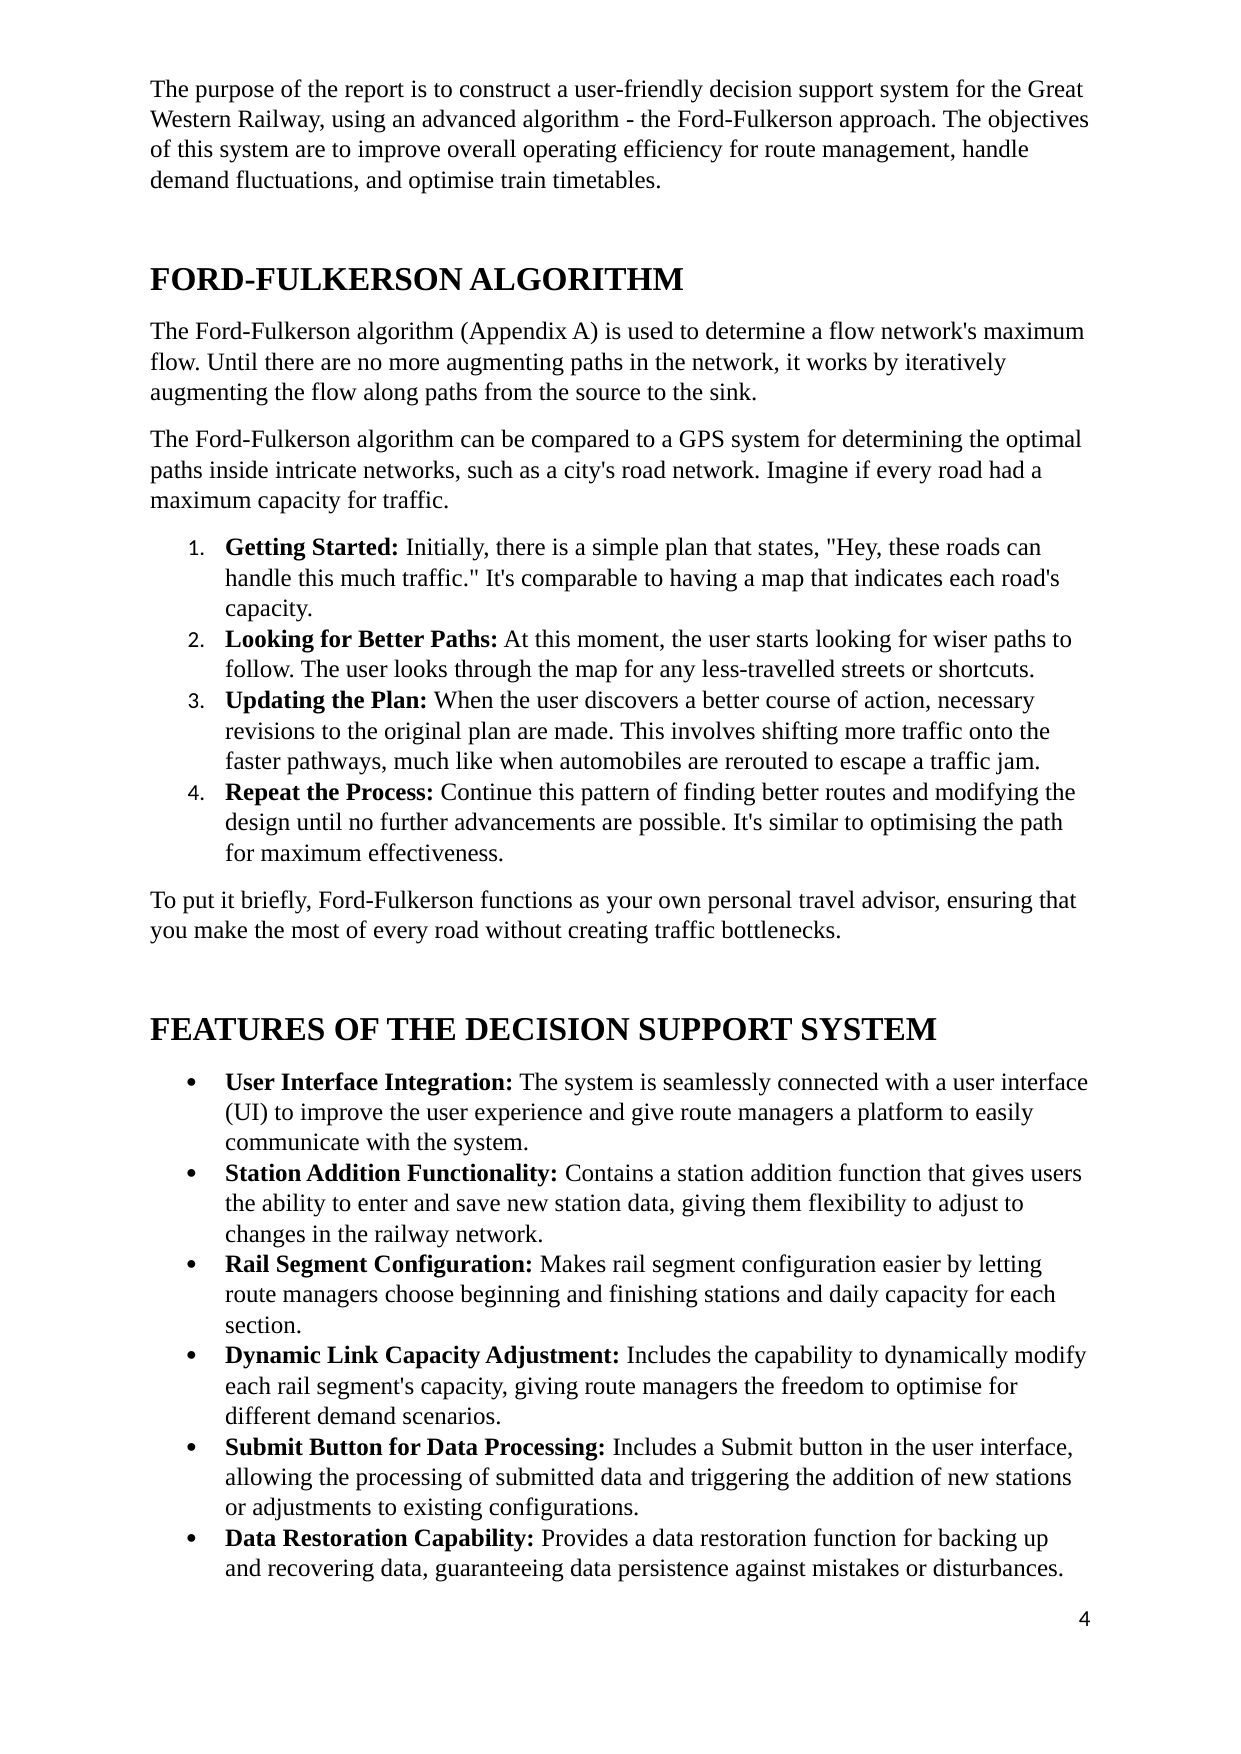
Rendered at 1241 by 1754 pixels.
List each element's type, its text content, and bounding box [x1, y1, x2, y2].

list Submit Button for Data Processing: Includes a Submit button in the user interface, allowing the processing of submitted data and triggering the addition of new stations or adjustments to existing configurations. [187, 1432, 1090, 1521]
text FEATURES OF THE DECISION SUPPORT SYSTEM [150, 1009, 1090, 1048]
text To put it briefly, Ford-Fulkerson functions as your own personal travel advisor, ensuring that you make the most of every road without creating traffic bottlenecks. [150, 885, 1090, 944]
list Data Restoration Capability: Provides a data restoration function for backing up and recovering data, guaranteeing data persistence against mistakes or disturbances. [187, 1523, 1090, 1582]
text The Ford-Fulkerson algorithm can be compared to a GPS system for determining the optimal paths inside intricate networks, such as a city's road network. Imagine if every road had a maximum capacity for traffic. [150, 424, 1090, 514]
list Dynamic Link Capacity Adjustment: Includes the capability to dynamically modify each rail segment's capacity, giving route managers the freedom to optimise for different demand scenarios. [187, 1340, 1090, 1430]
list Getting Started: Initially, there is a simple plan that states, "Hey, these roads can handle this much traffic." It's comparable to having a map that indicates each road's capacity. [187, 532, 1090, 622]
list Station Addition Functionality: Contains a station addition function that gives users the ability to enter and save new station data, giving them flexibility to adjust to changes in the railway network. [187, 1158, 1090, 1247]
list Repeat the Process: Continue this pattern of finding better routes and modifying the design until no further advancements are possible. It's similar to optimising the path for maximum effectiveness. [187, 777, 1090, 866]
text The Ford-Fulkerson algorithm (Appendix A) is used to determine a flow network's maximum flow. Until there are no more augmenting paths in the network, it works by iteratively augmenting the flow along paths from the source to the sink. [150, 316, 1090, 406]
list Looking for Better Paths: At this moment, the user starts looking for wiser paths to follow. The user looks through the map for any less-travelled streets or shortcuts. [187, 624, 1090, 683]
text The purpose of the report is to construct a user-friendly decision support system for the Great Western Railway, using an advanced algorithm - the Ford-Fulkerson approach. The objectives of this system are to improve overall operating efficiency for route management, handle demand fluctuations, and optimise train timetables. [150, 74, 1090, 194]
list User Interface Integration: The system is seamlessly connected with a user interface (UI) to improve the user experience and give route managers a platform to easily communicate with the system. [187, 1067, 1090, 1156]
text FORD-FULKERSON ALGORITHM [150, 259, 1090, 297]
list Rail Segment Configuration: Makes rail segment configuration easier by letting route managers choose beginning and finishing stations and daily capacity for each section. [187, 1249, 1090, 1339]
list Updating the Plan: When the user discovers a better course of action, necessary revisions to the original plan are made. This involves shifting more traffic onto the faster pathways, much like when automobiles are rerouted to escape a traffic jam. [187, 685, 1090, 775]
